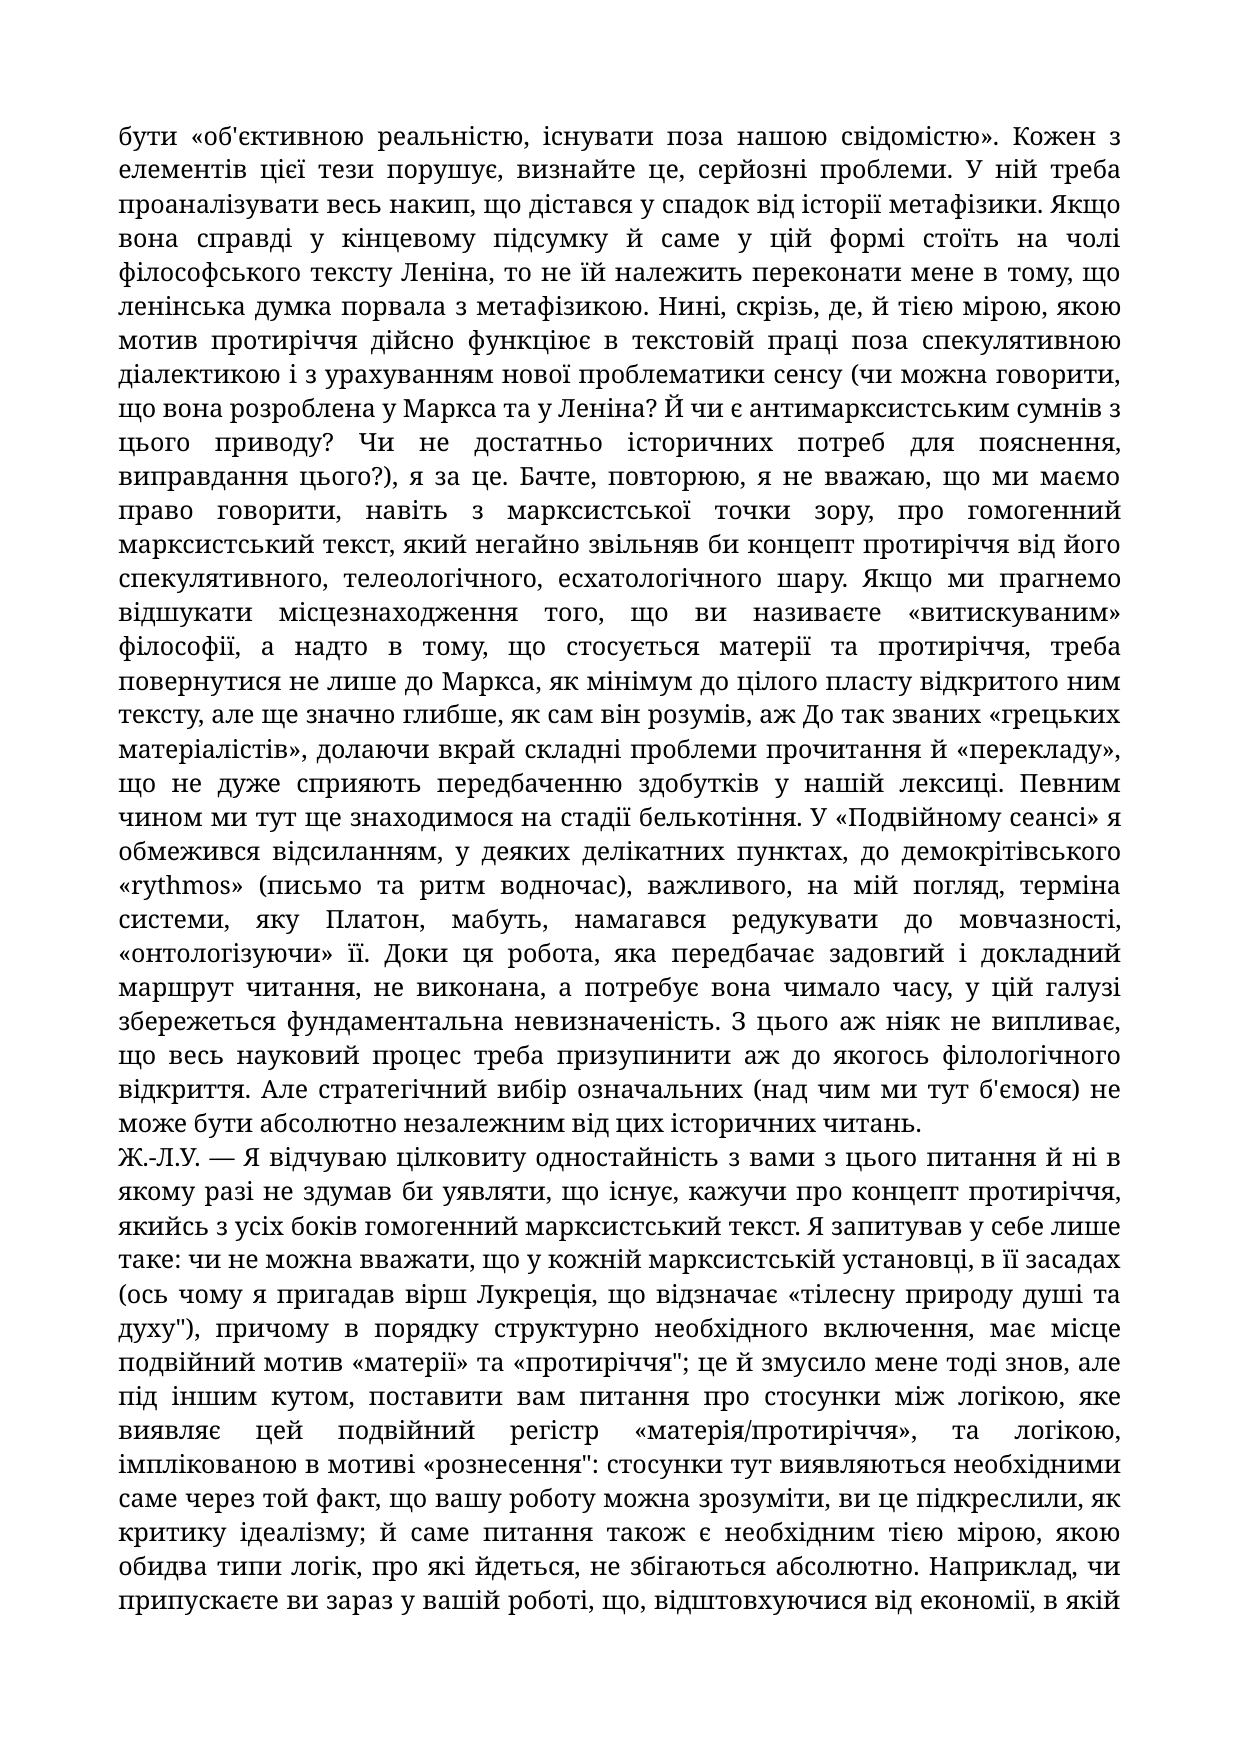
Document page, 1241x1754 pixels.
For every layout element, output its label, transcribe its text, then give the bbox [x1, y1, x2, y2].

text бути «об'єктивною реальністю, існувати поза нашою свідомістю». Кожен з елементів цієї тези порушує, визнайте це, серйозні проблеми. У ній треба проаналізувати весь накип, що дістався у спадок від історії метафізики. Якщо вона справді у кінцевому підсумку й саме у цій формі стоїть на чолі філософського тексту Леніна, то не їй належить переконати мене в тому, що ленінська думка порвала з метафізикою. Нині, скрізь, де, й тією мірою, якою мотив протиріччя дійсно функціює в текстовій праці поза спекулятивною діалектикою і з урахуванням нової проблематики сенсу (чи можна говорити, що вона розроблена у Маркса та у Леніна? Й чи є антимарксистським сумнів з цього приводу? Чи не достатньо історичних потреб для пояснення, виправдання цього?), я за це. Бачте, повторюю, я не вважаю, що ми маємо право говорити, навіть з марксистської точки зору, про гомогенний марксистський текст, який негайно звільняв би концепт протиріччя від його спекулятивного, телеологічного, есхатологічного шару. Якщо ми прагнемо відшукати місцезнаходження того, що ви називаєте «витискуваним» філософії, а надто в тому, що стосується матерії та протиріччя, треба повернутися не лише до Маркса, як мінімум до цілого пласту відкритого ним тексту, але ще значно глибше, як сам він розумів, аж До так званих «грецьких матеріалістів», долаючи вкрай складні проблеми прочитання й «перекладу», що не дуже сприяють передбаченню здобутків у нашій лексиці. Певним чином ми тут ще знаходимося на стадії белькотіння. У «Подвійному сеансі» я обмежився відсиланням, у деяких делікатних пунктах, до демокрітівського «rythmos» (письмо та ритм водночас), важливого, на мій погляд, терміна системи, яку Платон, мабуть, намагався редукувати до мовчазності, «онтологізуючи» її. Доки ця робота, яка передбачає задовгий і докладний маршрут читання, не виконана, а потребує вона чимало часу, у цій галузі збережеться фундаментальна невизначеність. З цього аж ніяк не випливає, що весь науковий процес треба призупинити аж до якогось філологічного відкриття. Але стратегічний вибір означальних (над чим ми тут б'ємося) не може бути абсолютно незалежним від цих історичних читань. [118, 118, 1122, 1140]
text Ж.-Л.У. — Я відчуваю цілковиту одностайність з вами з цього питання й ні в якому разі не здумав би уявляти, що існує, кажучи про концепт протиріччя, якийсь з усіх боків гомогенний марксистський текст. Я запитував у себе лише таке: чи не можна вважати, що у кожній марксистській установці, в її засадах (ось чому я пригадав вірш Лукреція, що відзначає «тілесну природу душі та духу"), причому в порядку структурно необхідного включення, має місце подвійний мотив «матерії» та «протиріччя"; це й змусило мене тоді знов, але під іншим кутом, поставити вам питання про стосунки між логікою, яке виявляє цей подвійний регістр «матерія/протиріччя», та логікою, імплікованою в мотиві «рознесення": стосунки тут виявляються необхідними саме через той факт, що вашу роботу можна зрозуміти, ви це підкреслили, як критику ідеалізму; й саме питання також є необхідним тією мірою, якою обидва типи логік, про які йдеться, не збігаються абсолютно. Наприклад, чи припускаєте ви зараз у вашій роботі, що, відштовхуючися від економії, в якій [118, 1140, 1122, 1617]
